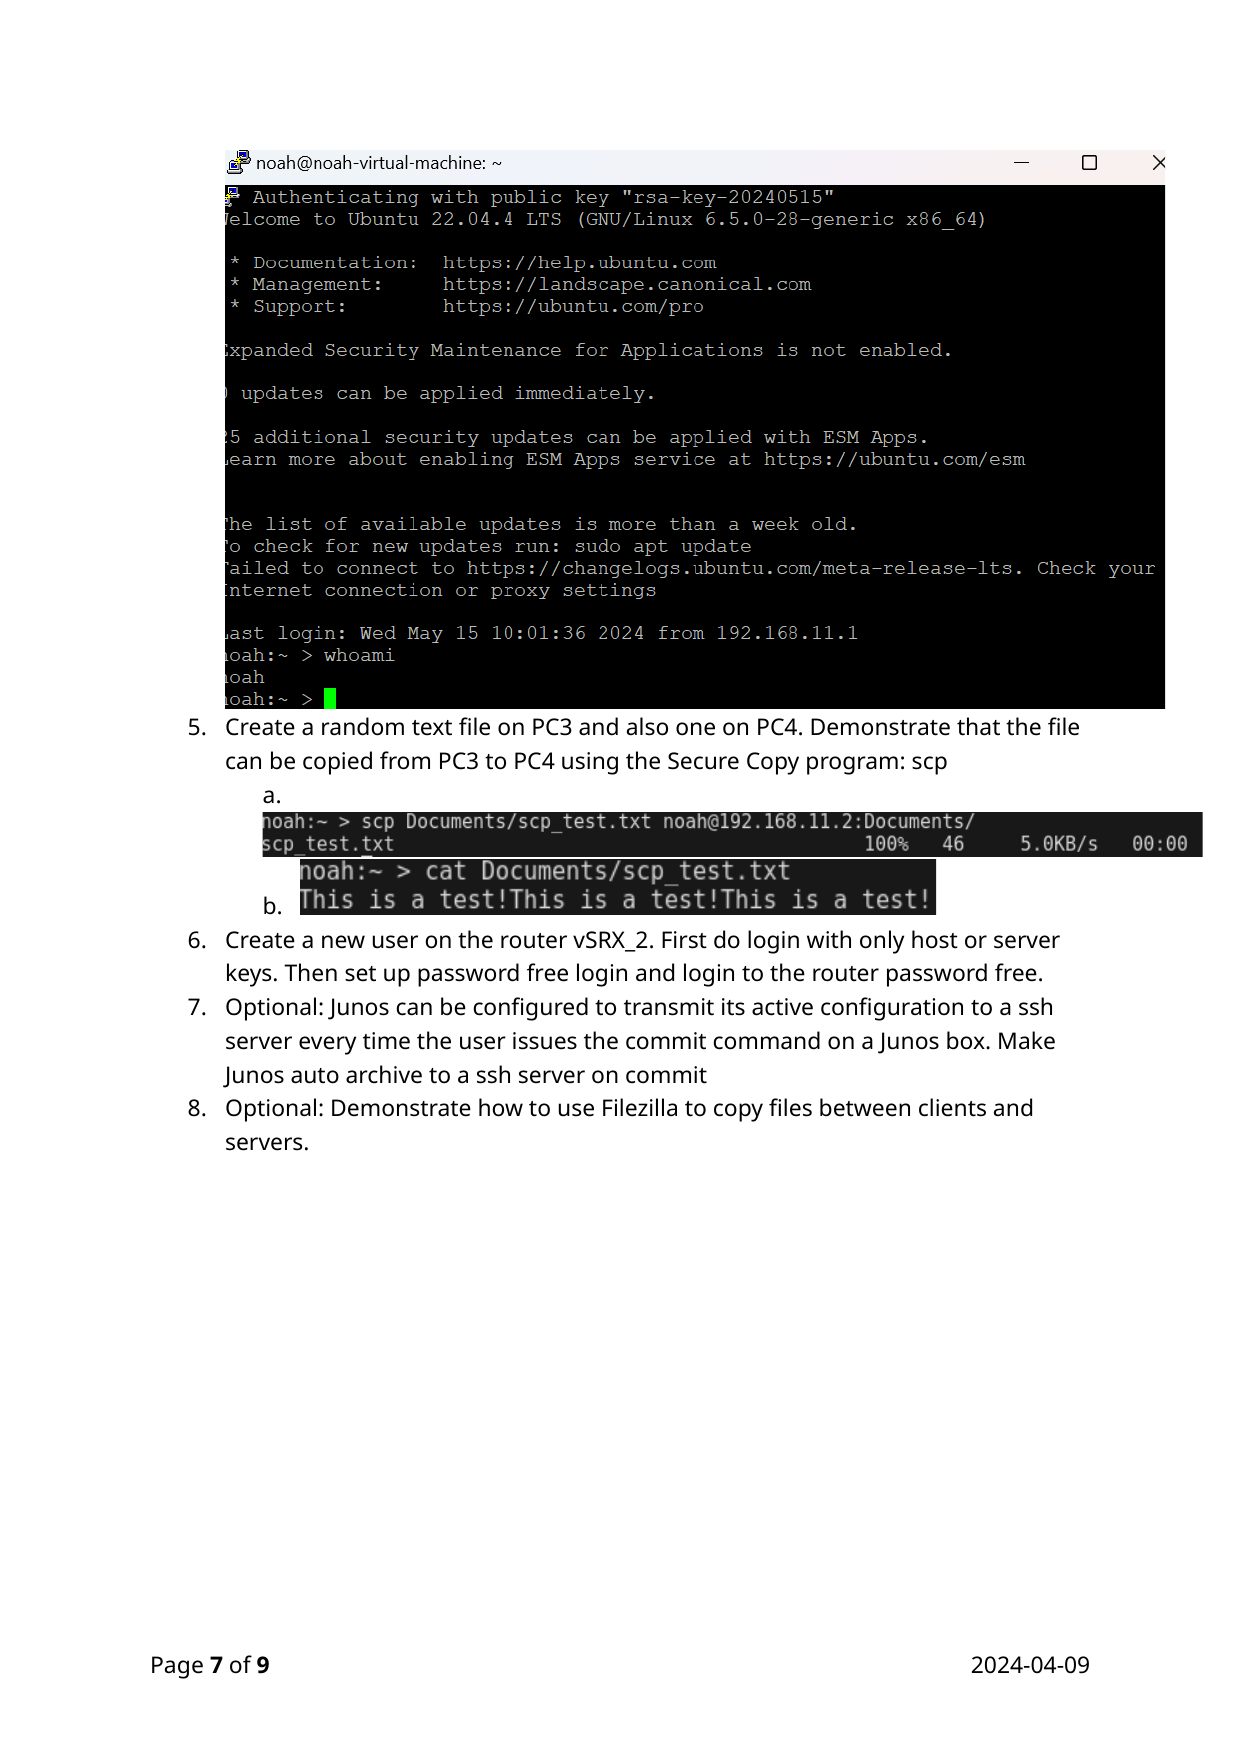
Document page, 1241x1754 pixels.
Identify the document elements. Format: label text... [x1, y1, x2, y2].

picture [262, 812, 1203, 857]
picture [300, 859, 937, 915]
list Create a new user on the router vSRX_2. First do login with only host or server keys. Then set up password free login and login to the router password free. [187, 923, 1090, 988]
list Optional: Junos can be configured to transmit its active configuration to a ssh server every time the user issues the commit command on a Junos box. Make Junos auto archive to a ssh server on commit [187, 991, 1090, 1090]
picture [225, 150, 1166, 709]
list Create a random text file on PC3 and also one on PC4. Demonstrate that the file can be copied from PC3 to PC4 using the Secure Copy program: scp [187, 711, 1090, 776]
list Optional: Demonstrate how to use Filezilla to copy files between clients and servers. [187, 1092, 1090, 1157]
